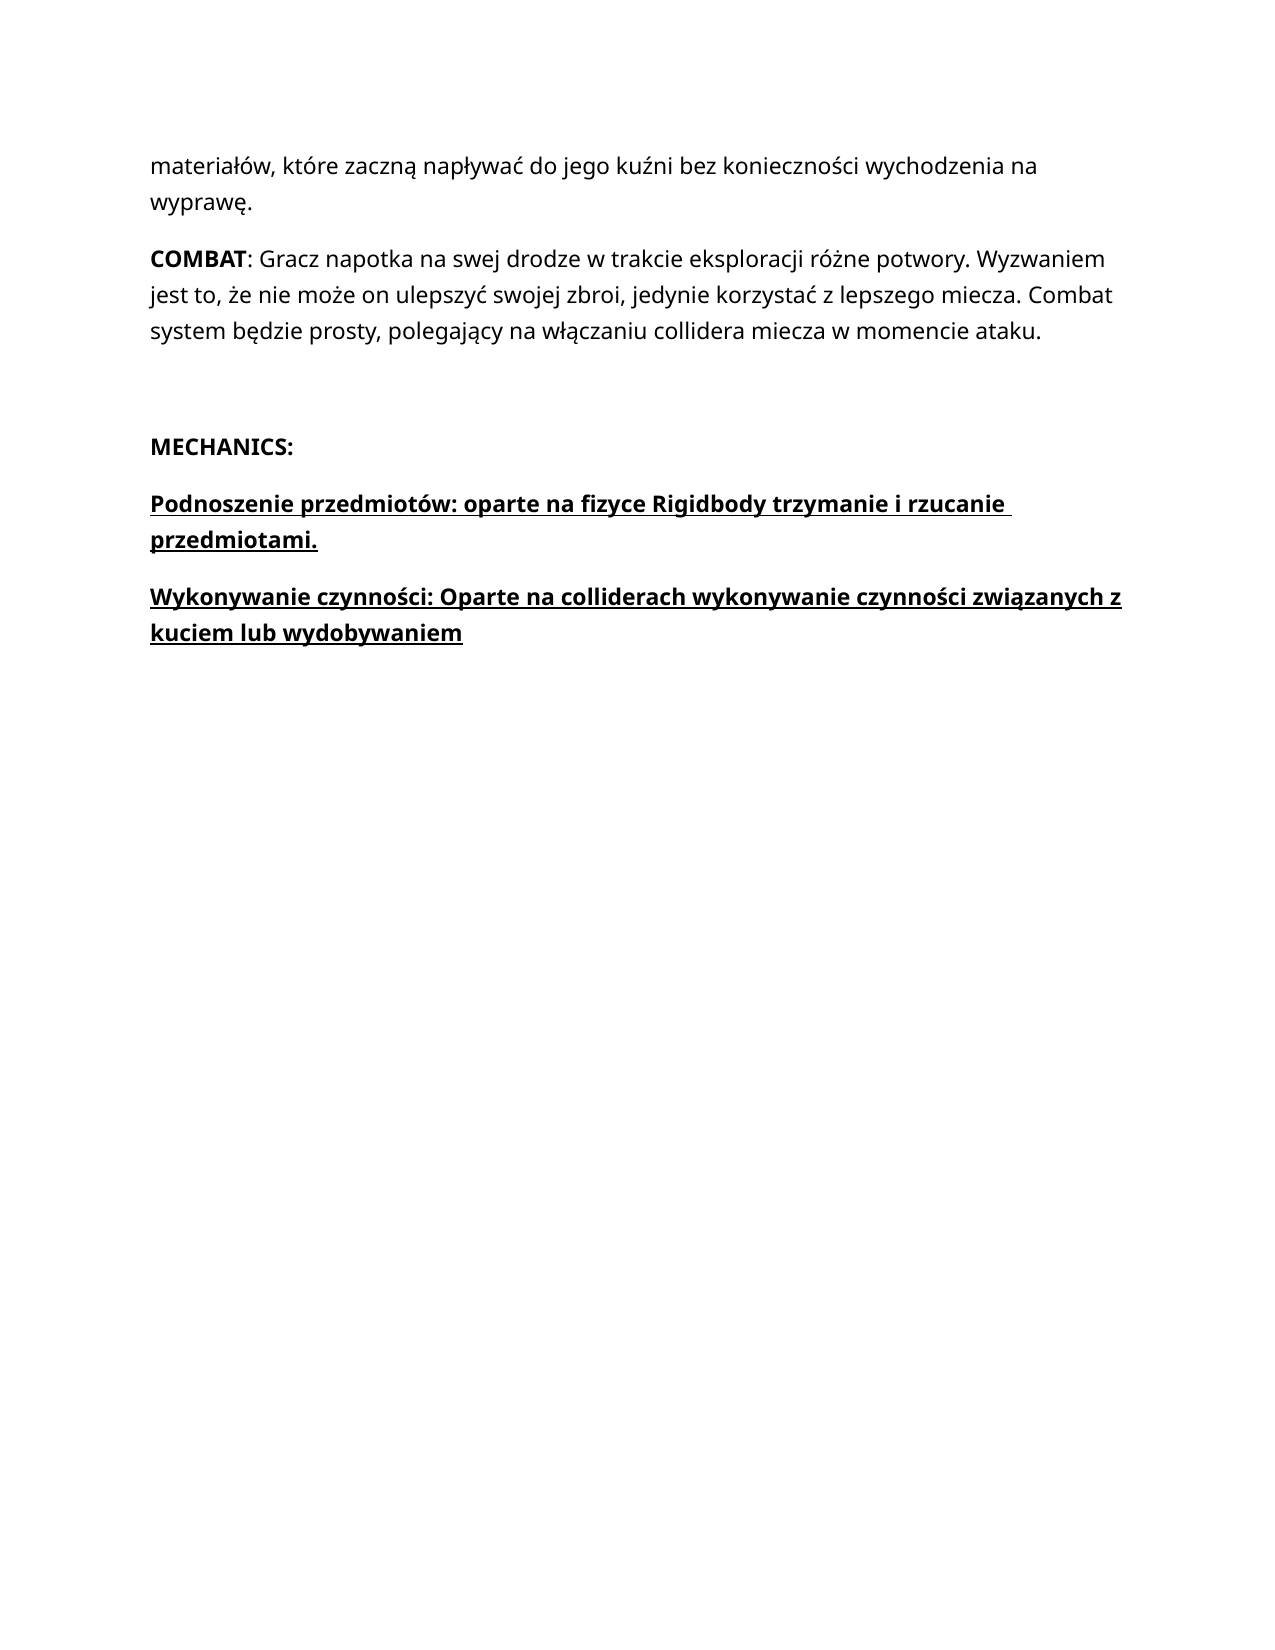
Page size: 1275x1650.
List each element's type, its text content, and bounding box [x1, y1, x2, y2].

text Wykonywanie czynności: Oparte na colliderach wykonywanie czynności związanych z kuciem lub wydobywaniem [150, 581, 1125, 648]
text materiałów, które zaczną napływać do jego kuźni bez konieczności wychodzenia na wyprawę. [150, 150, 1125, 217]
text MECHANICS: [150, 431, 1125, 463]
text COMBAT: Gracz napotka na swej drodze w trakcie eksploracji różne potwory. Wyzwaniem jest to, że nie może on ulepszyć swojej zbroi, jedynie korzystać z lepszego miecza. Combat system będzie prosty, polegający na włączaniu collidera miecza w momencie ataku. [150, 243, 1125, 346]
text Podnoszenie przedmiotów: oparte na fizyce Rigidbody trzymanie i rzucanie przedmiotami. [150, 488, 1125, 555]
